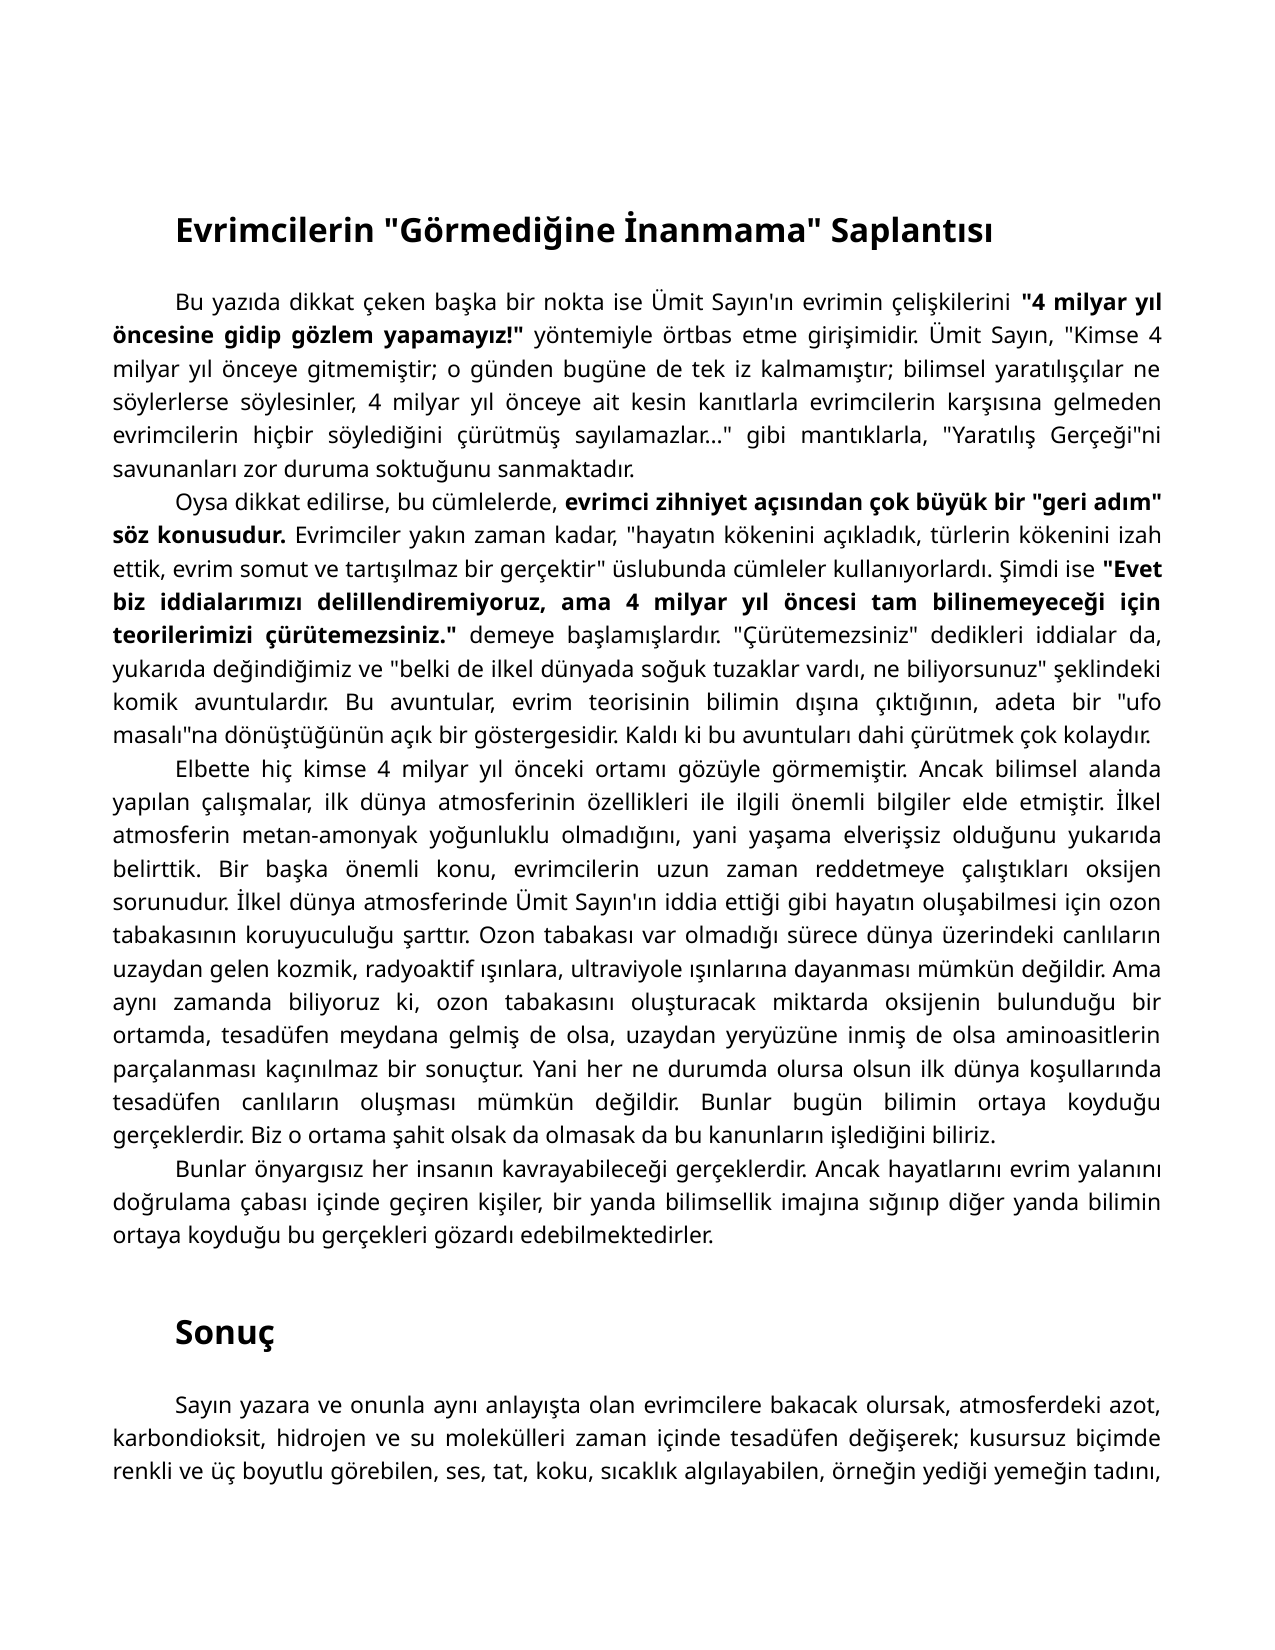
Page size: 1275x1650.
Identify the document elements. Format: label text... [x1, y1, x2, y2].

text Sayın yazara ve onunla aynı anlayışta olan evrimcilere bakacak olursak, atmosferdeki azot, karbondioksit, hidrojen ve su molekülleri zaman içinde tesadüfen değişerek; kusursuz biçimde renkli ve üç boyutlu görebilen, ses, tat, koku, sıcaklık algılayabilen, örneğin yediği yemeğin tadını, [112, 1386, 1162, 1486]
text Bu yazıda dikkat çeken başka bir nokta ise Ümit Sayın'ın evrimin çelişkilerini "4 milyar yıl öncesine gidip gözlem yapamayız!" yöntemiyle örtbas etme girişimidir. Ümit Sayın, "Kimse 4 milyar yıl önceye gitmemiştir; o günden bugüne de tek iz kalmamıştır; bilimsel yaratılışçılar ne söylerlerse söylesinler, 4 milyar yıl önceye ait kesin kanıtlarla evrimcilerin karşısına gelmeden evrimcilerin hiçbir söylediğini çürütmüş sayılamazlar…" gibi mantıklarla, "Yaratılış Gerçeği"ni savunanları zor duruma soktuğunu sanmaktadır. [112, 284, 1162, 484]
subtitle Sonuç [112, 1321, 1162, 1351]
text Oysa dikkat edilirse, bu cümlelerde, evrimci zihniyet açısından çok büyük bir "geri adım" söz konusudur. Evrimciler yakın zaman kadar, "hayatın kökenini açıkladık, türlerin kökenini izah ettik, evrim somut ve tartışılmaz bir gerçektir" üslubunda cümleler kullanıyorlardı. Şimdi ise "Evet biz iddialarımızı delillendiremiyoruz, ama 4 milyar yıl öncesi tam bilinemeyeceği için teorilerimizi çürütemezsiniz." demeye başlamışlardır. "Çürütemezsiniz" dedikleri iddialar da, yukarıda değindiğimiz ve "belki de ilkel dünyada soğuk tuzaklar vardı, ne biliyorsunuz" şeklindeki komik avuntulardır. Bu avuntular, evrim teorisinin bilimin dışına çıktığının, adeta bir "ufo masalı"na dönüştüğünün açık bir göstergesidir. Kaldı ki bu avuntuları dahi çürütmek çok kolaydır. [112, 484, 1162, 750]
text Elbette hiç kimse 4 milyar yıl önceki ortamı gözüyle görmemiştir. Ancak bilimsel alanda yapılan çalışmalar, ilk dünya atmosferinin özellikleri ile ilgili önemli bilgiler elde etmiştir. İlkel atmosferin metan-amonyak yoğunluklu olmadığını, yani yaşama elverişsiz olduğunu yukarıda belirttik. Bir başka önemli konu, evrimcilerin uzun zaman reddetmeye çalıştıkları oksijen sorunudur. İlkel dünya atmosferinde Ümit Sayın'ın iddia ettiği gibi hayatın oluşabilmesi için ozon tabakasının koruyuculuğu şarttır. Ozon tabakası var olmadığı sürece dünya üzerindeki canlıların uzaydan gelen kozmik, radyoaktif ışınlara, ultraviyole ışınlarına dayanması mümkün değildir. Ama aynı zamanda biliyoruz ki, ozon tabakasını oluşturacak miktarda oksijenin bulunduğu bir ortamda, tesadüfen meydana gelmiş de olsa, uzaydan yeryüzüne inmiş de olsa aminoasitlerin parçalanması kaçınılmaz bir sonuçtur. Yani her ne durumda olursa olsun ilk dünya koşullarında tesadüfen canlıların oluşması mümkün değildir. Bunlar bugün bilimin ortaya koyduğu gerçeklerdir. Biz o ortama şahit olsak da olmasak da bu kanunların işlediğini biliriz. [112, 750, 1162, 1150]
subtitle Evrimcilerin "Görmediğine İnanmama" Saplantısı [112, 219, 1162, 248]
text Bunlar önyargısız her insanın kavrayabileceği gerçeklerdir. Ancak hayatlarını evrim yalanını doğrulama çabası içinde geçiren kişiler, bir yanda bilimsellik imajına sığınıp diğer yanda bilimin ortaya koyduğu bu gerçekleri gözardı edebilmektedirler. [112, 1150, 1162, 1250]
